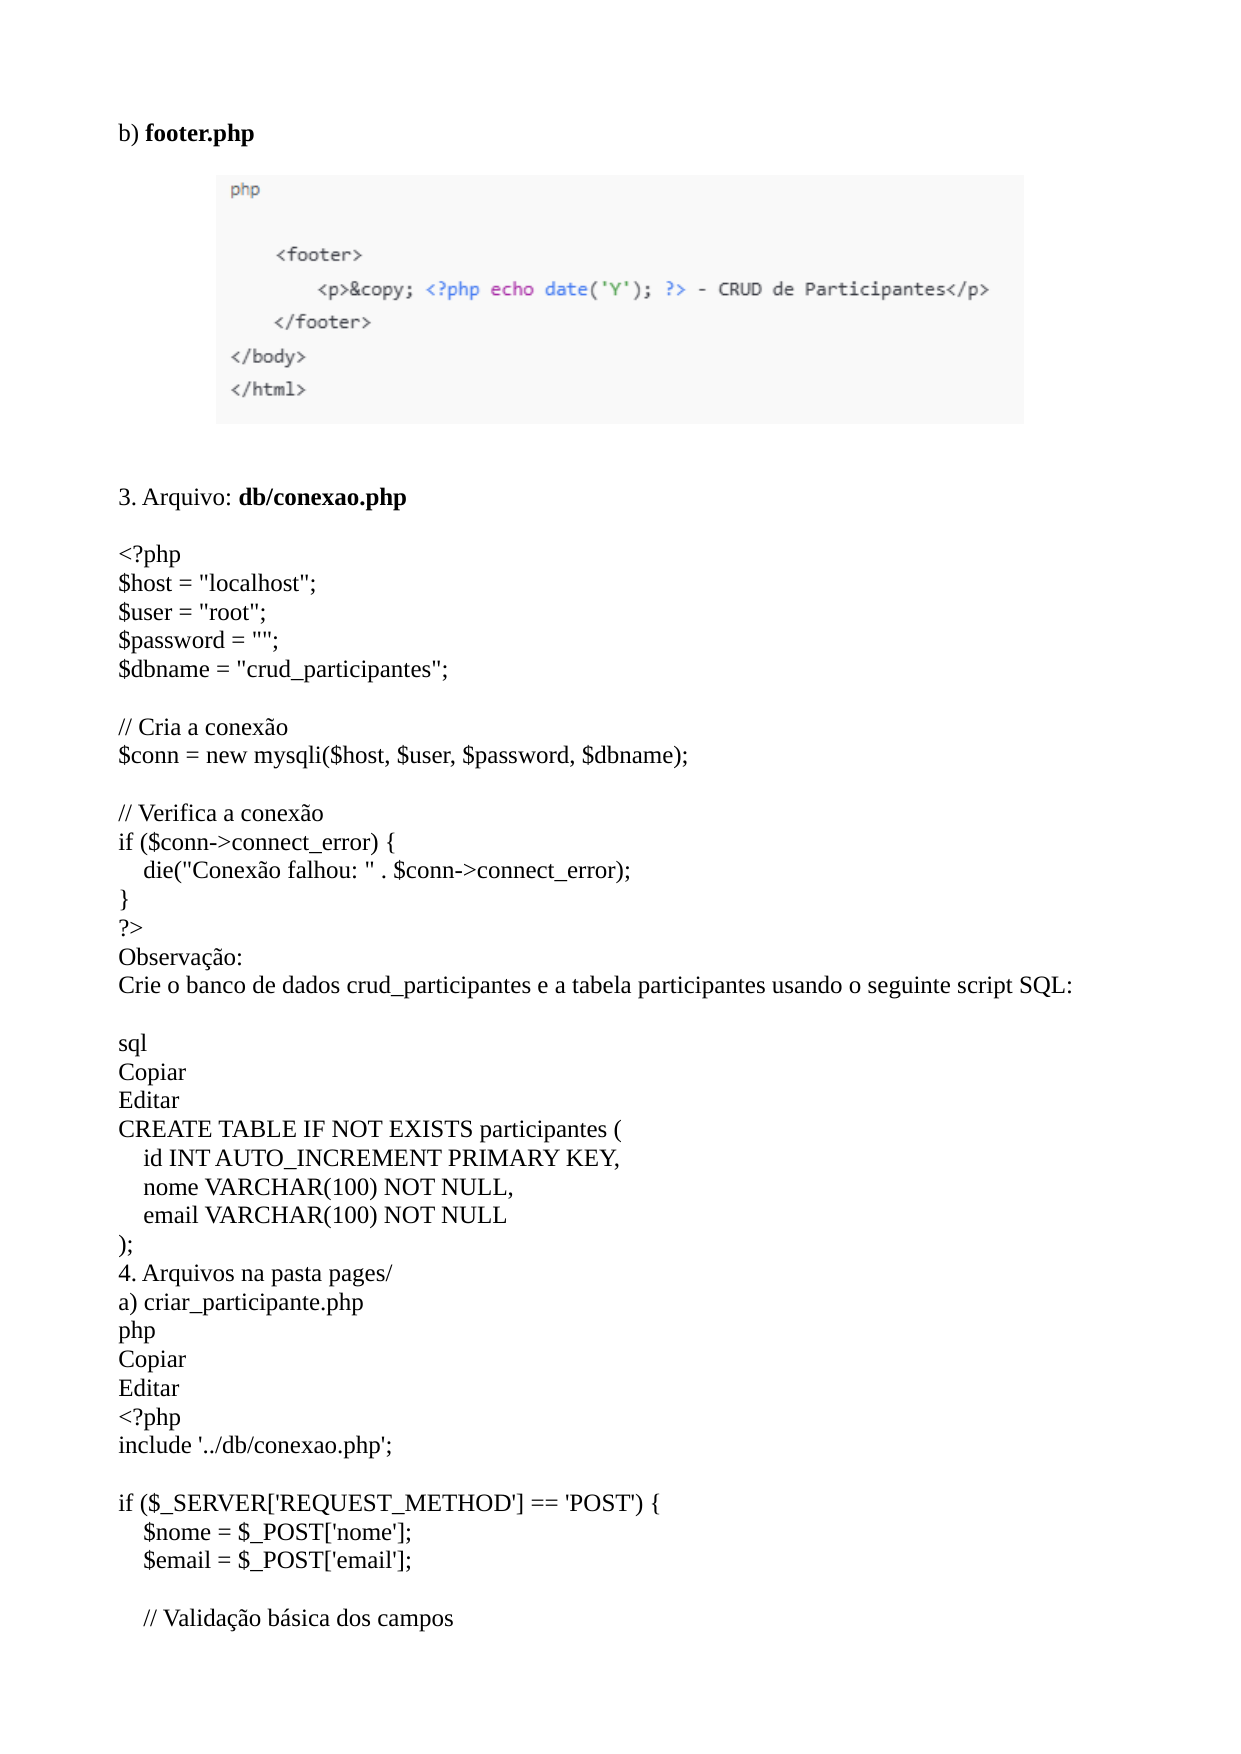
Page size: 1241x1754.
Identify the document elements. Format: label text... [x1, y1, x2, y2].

text Copiar [118, 1344, 1122, 1373]
text if ($conn->connect_error) { [118, 827, 1122, 855]
text email VARCHAR(100) NOT NULL [118, 1200, 1122, 1229]
text nome VARCHAR(100) NOT NULL, [118, 1172, 1122, 1200]
picture [216, 175, 1024, 424]
text $user = "root"; [118, 597, 1122, 625]
text php [118, 1315, 1122, 1344]
text } [118, 884, 1122, 913]
text b) footer.php [118, 118, 1122, 147]
text // Cria a conexão [118, 712, 1122, 740]
text sql [118, 1028, 1122, 1057]
text Editar [118, 1373, 1122, 1402]
text $host = "localhost"; [118, 568, 1122, 597]
text 3. Arquivo: db/conexao.php [118, 482, 1122, 510]
text id INT AUTO_INCREMENT PRIMARY KEY, [118, 1143, 1122, 1172]
text Copiar [118, 1057, 1122, 1085]
text Observação: [118, 942, 1122, 970]
text a) criar_participante.php [118, 1287, 1122, 1315]
text if ($_SERVER['REQUEST_METHOD'] == 'POST') { [118, 1488, 1122, 1517]
text 4. Arquivos na pasta pages/ [118, 1258, 1122, 1287]
text $nome = $_POST['nome']; [118, 1517, 1122, 1545]
text <?php [118, 1402, 1122, 1430]
text die("Conexão falhou: " . $conn->connect_error); [118, 855, 1122, 884]
text $conn = new mysqli($host, $user, $password, $dbname); [118, 740, 1122, 769]
text CREATE TABLE IF NOT EXISTS participantes ( [118, 1114, 1122, 1143]
text // Validação básica dos campos [118, 1603, 1122, 1632]
text // Verifica a conexão [118, 798, 1122, 827]
text include '../db/conexao.php'; [118, 1430, 1122, 1459]
text <?php [118, 539, 1122, 568]
text $dbname = "crud_participantes"; [118, 654, 1122, 683]
text Editar [118, 1085, 1122, 1114]
text ?> [118, 913, 1122, 942]
text $password = ""; [118, 625, 1122, 654]
text $email = $_POST['email']; [118, 1545, 1122, 1574]
text ); [118, 1229, 1122, 1258]
text Crie o banco de dados crud_participantes e a tabela participantes usando o seguinte script SQL: [118, 970, 1122, 999]
